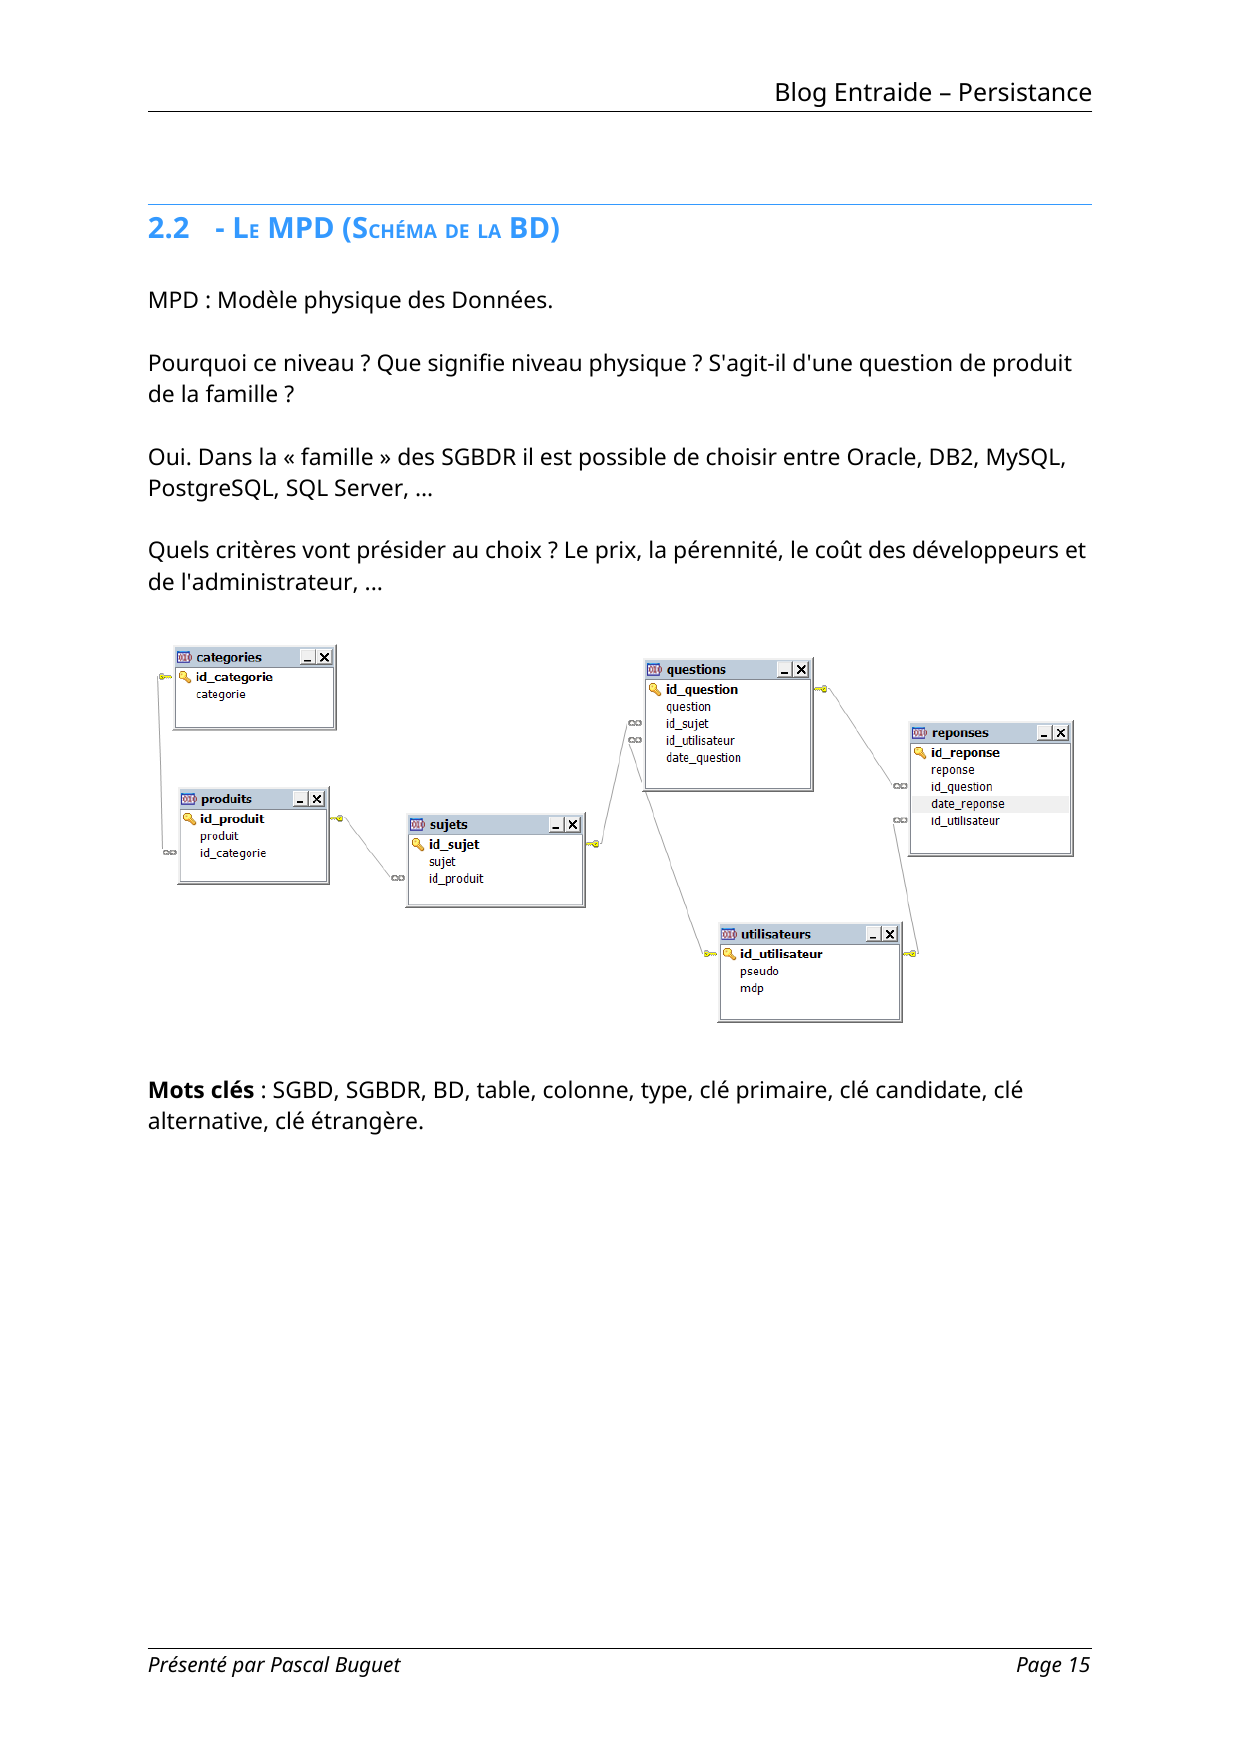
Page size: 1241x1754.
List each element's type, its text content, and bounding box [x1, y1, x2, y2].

text MPD : Modèle physique des Données. [148, 284, 1092, 316]
subtitle - Le MPD (Schéma de la BD) [148, 205, 1092, 247]
picture [147, 628, 1093, 1043]
text Pourquoi ce niveau ? Que signifie niveau physique ? S'agit-il d'une question de produit de la famille ? [148, 347, 1092, 409]
text Oui. Dans la « famille » des SGBDR il est possible de choisir entre Oracle, DB2, MySQL, PostgreSQL, SQL Server, … [148, 441, 1092, 503]
text Mots clés : SGBD, SGBDR, BD, table, colonne, type, clé primaire, clé candidate, clé alternative, clé étrangère. [148, 1074, 1092, 1137]
text Quels critères vont présider au choix ? Le prix, la pérennité, le coût des développeurs et de l'administrateur, ... [148, 534, 1092, 597]
